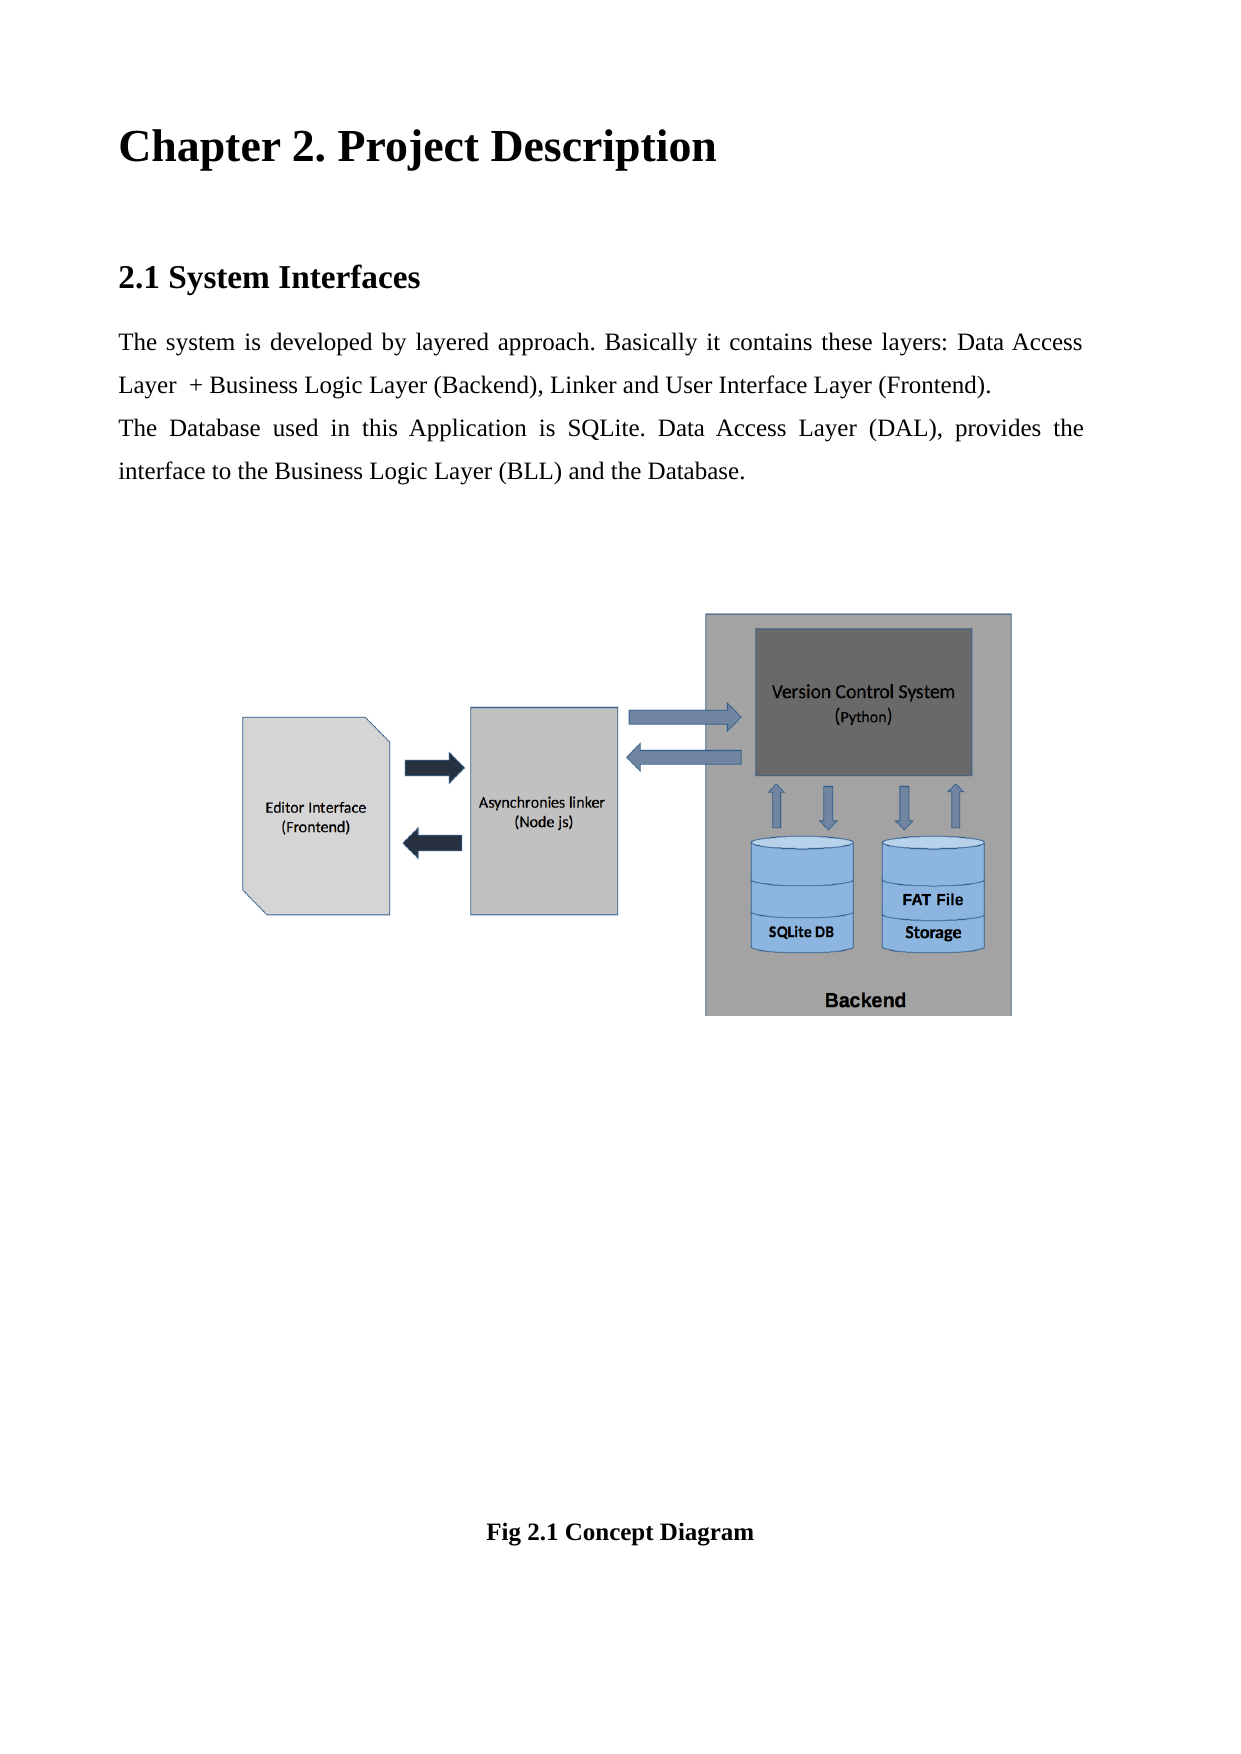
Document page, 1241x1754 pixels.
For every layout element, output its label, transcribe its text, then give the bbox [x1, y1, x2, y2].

text The system is developed by layered approach. Basically it contains these layers: Data Access Layer + Business Logic Layer (Backend), Linker and User Interface Layer (Frontend). [118, 327, 1084, 399]
text Chapter 2. Project Description [118, 118, 1084, 171]
text The Database used in this Application is SQLite. Data Access Layer (DAL), provides the interface to the Business Logic Layer (BLL) and the Database. [118, 413, 1084, 485]
picture [192, 576, 1048, 1016]
subtitle 2.1 System Interfaces [118, 257, 1122, 295]
text Fig 2.1 Concept Diagram [118, 1517, 1122, 1545]
